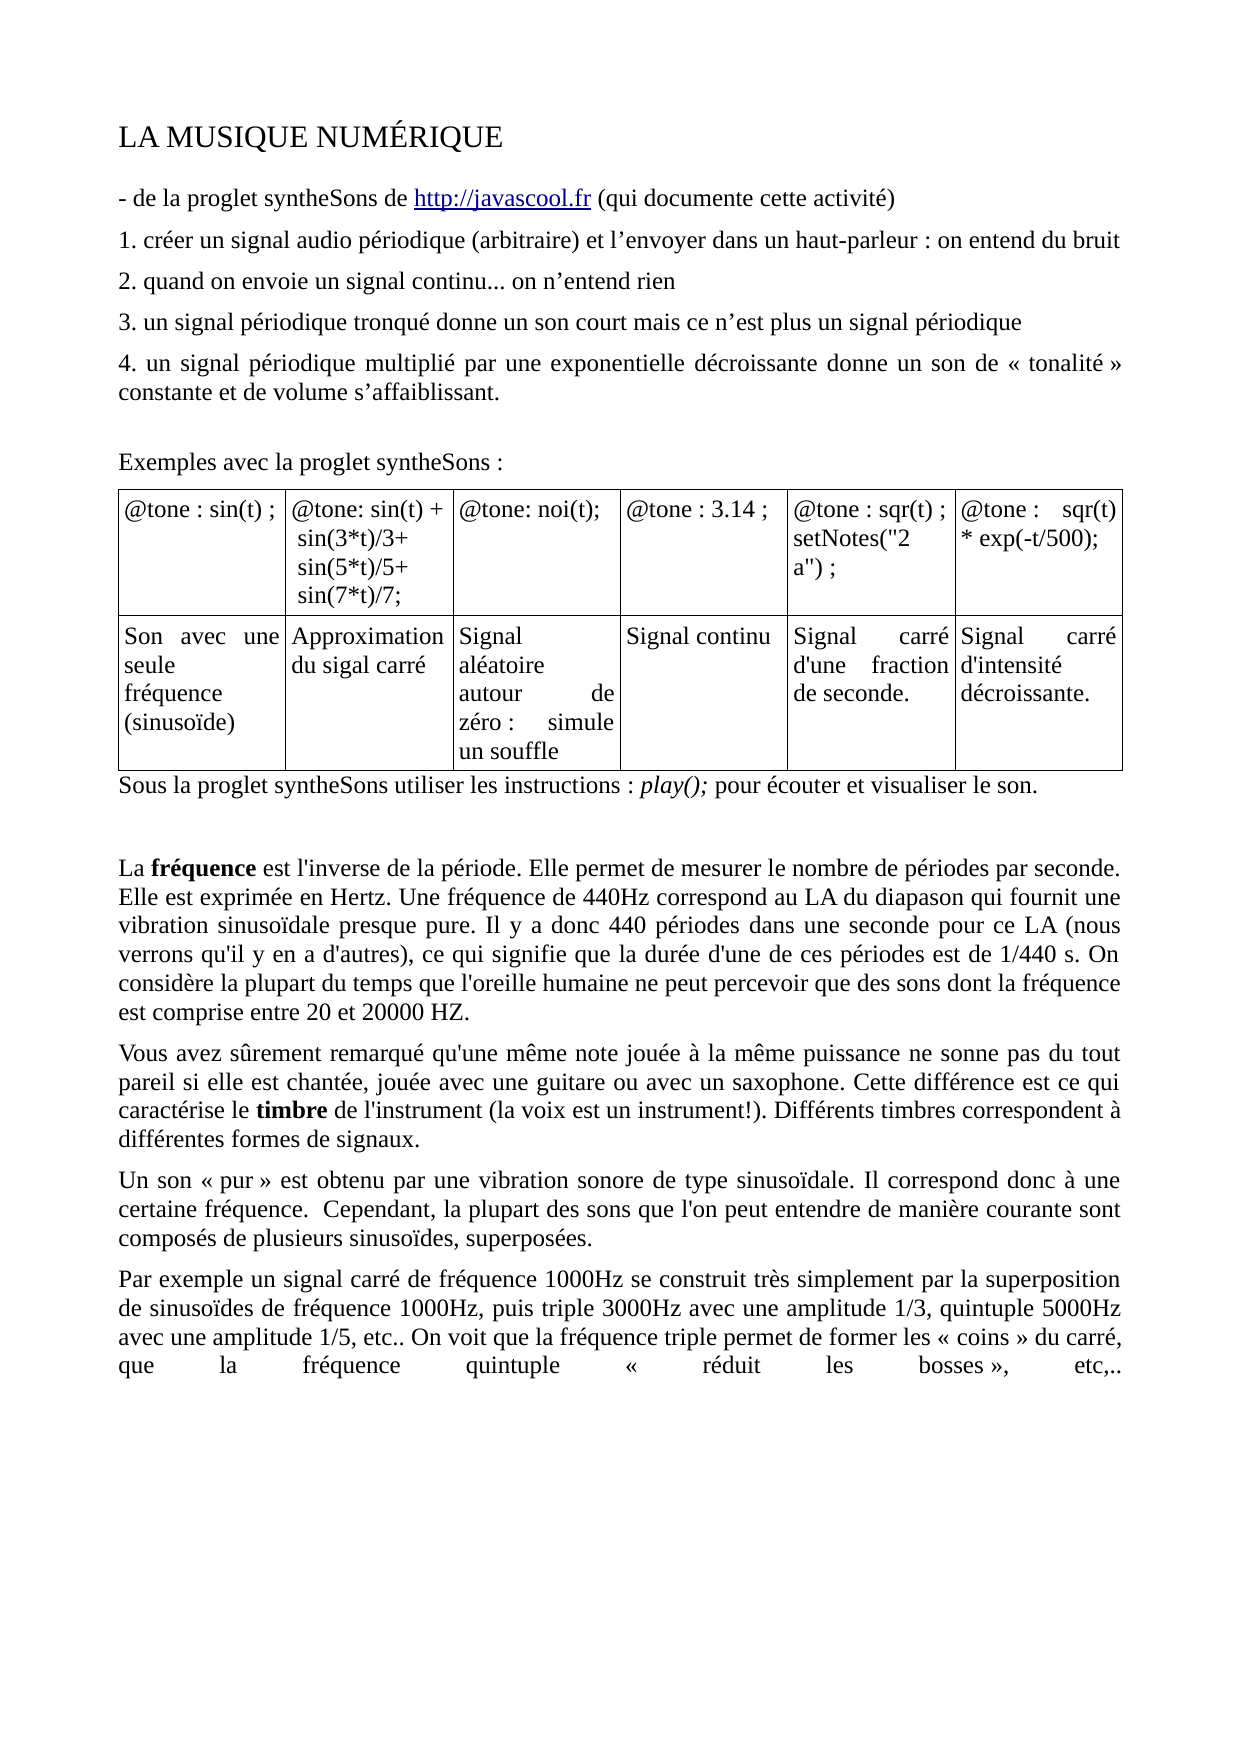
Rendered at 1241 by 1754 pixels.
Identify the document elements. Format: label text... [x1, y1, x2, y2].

text 4. un signal périodique multiplié par une exponentielle décroissante donne un son de « tonalité » constante et de volume s’affaiblissant. [118, 348, 1122, 406]
text Par exemple un signal carré de fréquence 1000Hz se construit très simplement par la superposition de sinusoïdes de fréquence 1000Hz, puis triple 3000Hz avec une amplitude 1/3, quintuple 5000Hz avec une amplitude 1/5, etc.. On voit que la fréquence triple permet de former les « coins » du carré, que la fréquence quintuple « réduit les bosses », etc,.. [118, 1264, 1122, 1379]
table_header @tone : sqr(t) ; setNotes("2 a") ; [788, 490, 955, 615]
table_cell Approximation du sigal carré [286, 616, 453, 770]
table_header @tone : sin(t) ; [119, 490, 285, 615]
table_cell Signal carré d'intensité décroissante. [956, 616, 1122, 770]
text 2. quand on envoie un signal continu... on n’entend rien [118, 266, 1122, 295]
table_header @tone: noi(t); [454, 490, 620, 615]
text Un son « pur » est obtenu par une vibration sonore de type sinusoïdale. Il correspond donc à une certaine fréquence. Cependant, la plupart des sons que l'on peut entendre de manière courante sont composés de plusieurs sinusoïdes, superposées. [118, 1166, 1122, 1252]
text 1. créer un signal audio périodique (arbitraire) et l’envoyer dans un haut-parleur : on entend du bruit [118, 225, 1122, 253]
table_header @tone : sqr(t) * exp(-t/500); [956, 490, 1122, 615]
table_header @tone : 3.14 ; [621, 490, 787, 615]
text La fréquence est l'inverse de la période. Elle permet de mesurer le nombre de périodes par seconde. Elle est exprimée en Hertz. Une fréquence de 440Hz correspond au LA du diapason qui fournit une vibration sinusoïdale presque pure. Il y a donc 440 périodes dans une seconde pour ce LA (nous verrons qu'il y en a d'autres), ce qui signifie que la durée d'une de ces périodes est de 1/440 s. On considère la plupart du temps que l'oreille humaine ne peut percevoir que des sons dont la fréquence est comprise entre 20 et 20000 HZ. [118, 853, 1122, 1026]
text - de la proglet syntheSons de http://javascool.fr (qui documente cette activité) [118, 183, 1122, 212]
table_header @tone: sin(t) + sin(3*t)/3+ sin(5*t)/5+ sin(7*t)/7; [286, 490, 453, 615]
text Vous avez sûrement remarqué qu'une même note jouée à la même puissance ne sonne pas du tout pareil si elle est chantée, jouée avec une guitare ou avec un saxophone. Cette différence est ce qui caractérise le timbre de l'instrument (la voix est un instrument!). Différents timbres correspondent à différentes formes de signaux. [118, 1038, 1122, 1153]
text 3. un signal périodique tronqué donne un son court mais ce n’est plus un signal périodique [118, 307, 1122, 336]
table_cell Signal continu [621, 616, 787, 770]
table_cell Signal carré d'une fraction de seconde. [788, 616, 955, 770]
table_cell Signal aléatoire autour de zéro : simule un souffle [454, 616, 620, 770]
text Sous la proglet syntheSons utiliser les instructions : play(); pour écouter et visualiser le son. [118, 771, 1122, 799]
table_cell Son avec une seule fréquence (sinusoïde) [119, 616, 285, 770]
text Exemples avec la proglet syntheSons : [118, 447, 1122, 476]
